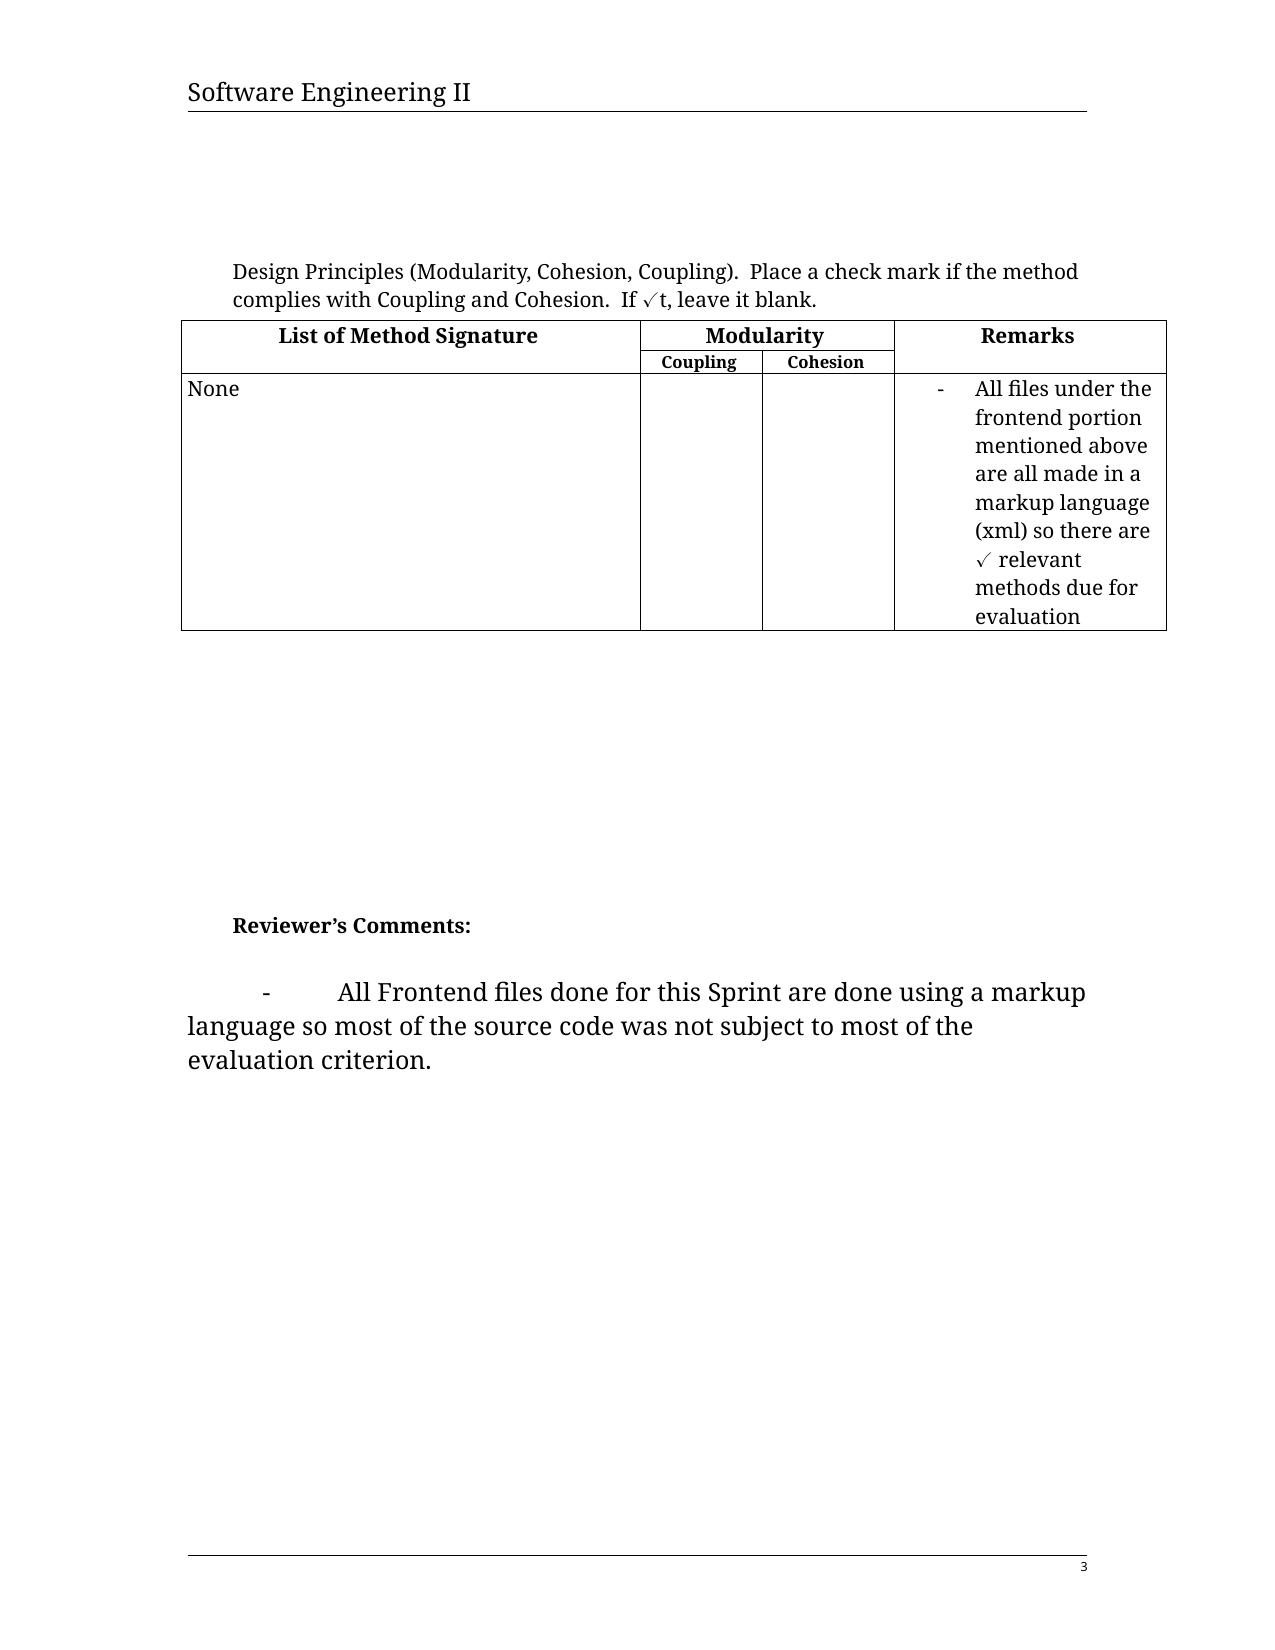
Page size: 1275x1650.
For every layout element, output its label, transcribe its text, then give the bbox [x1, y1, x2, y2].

table_header List of Method Signature [182, 321, 640, 373]
subtitle Reviewer’s Comments: [187, 912, 1087, 968]
table_cell Cohesion [763, 351, 894, 373]
table_header Modularity [641, 321, 894, 349]
subtitle Design Principles (Modularity, Cohesion, Coupling). Place a check mark if the method complies with Coupling and Cohesion. If ✓t, leave it blank. [187, 257, 1087, 314]
table_cell Coupling [641, 351, 762, 373]
table_cell All files under the frontend portion mentioned above are all made in a markup language (xml) so there are ✓ relevant methods due for evaluation [895, 374, 1166, 630]
table_cell [641, 374, 762, 630]
table_cell None [182, 374, 640, 630]
text - All Frontend files done for this Sprint are done using a markup language so most of the source code was not subject to most of the evaluation criterion. [187, 975, 1087, 1077]
table_cell [763, 374, 894, 630]
table_header Remarks [895, 321, 1166, 373]
